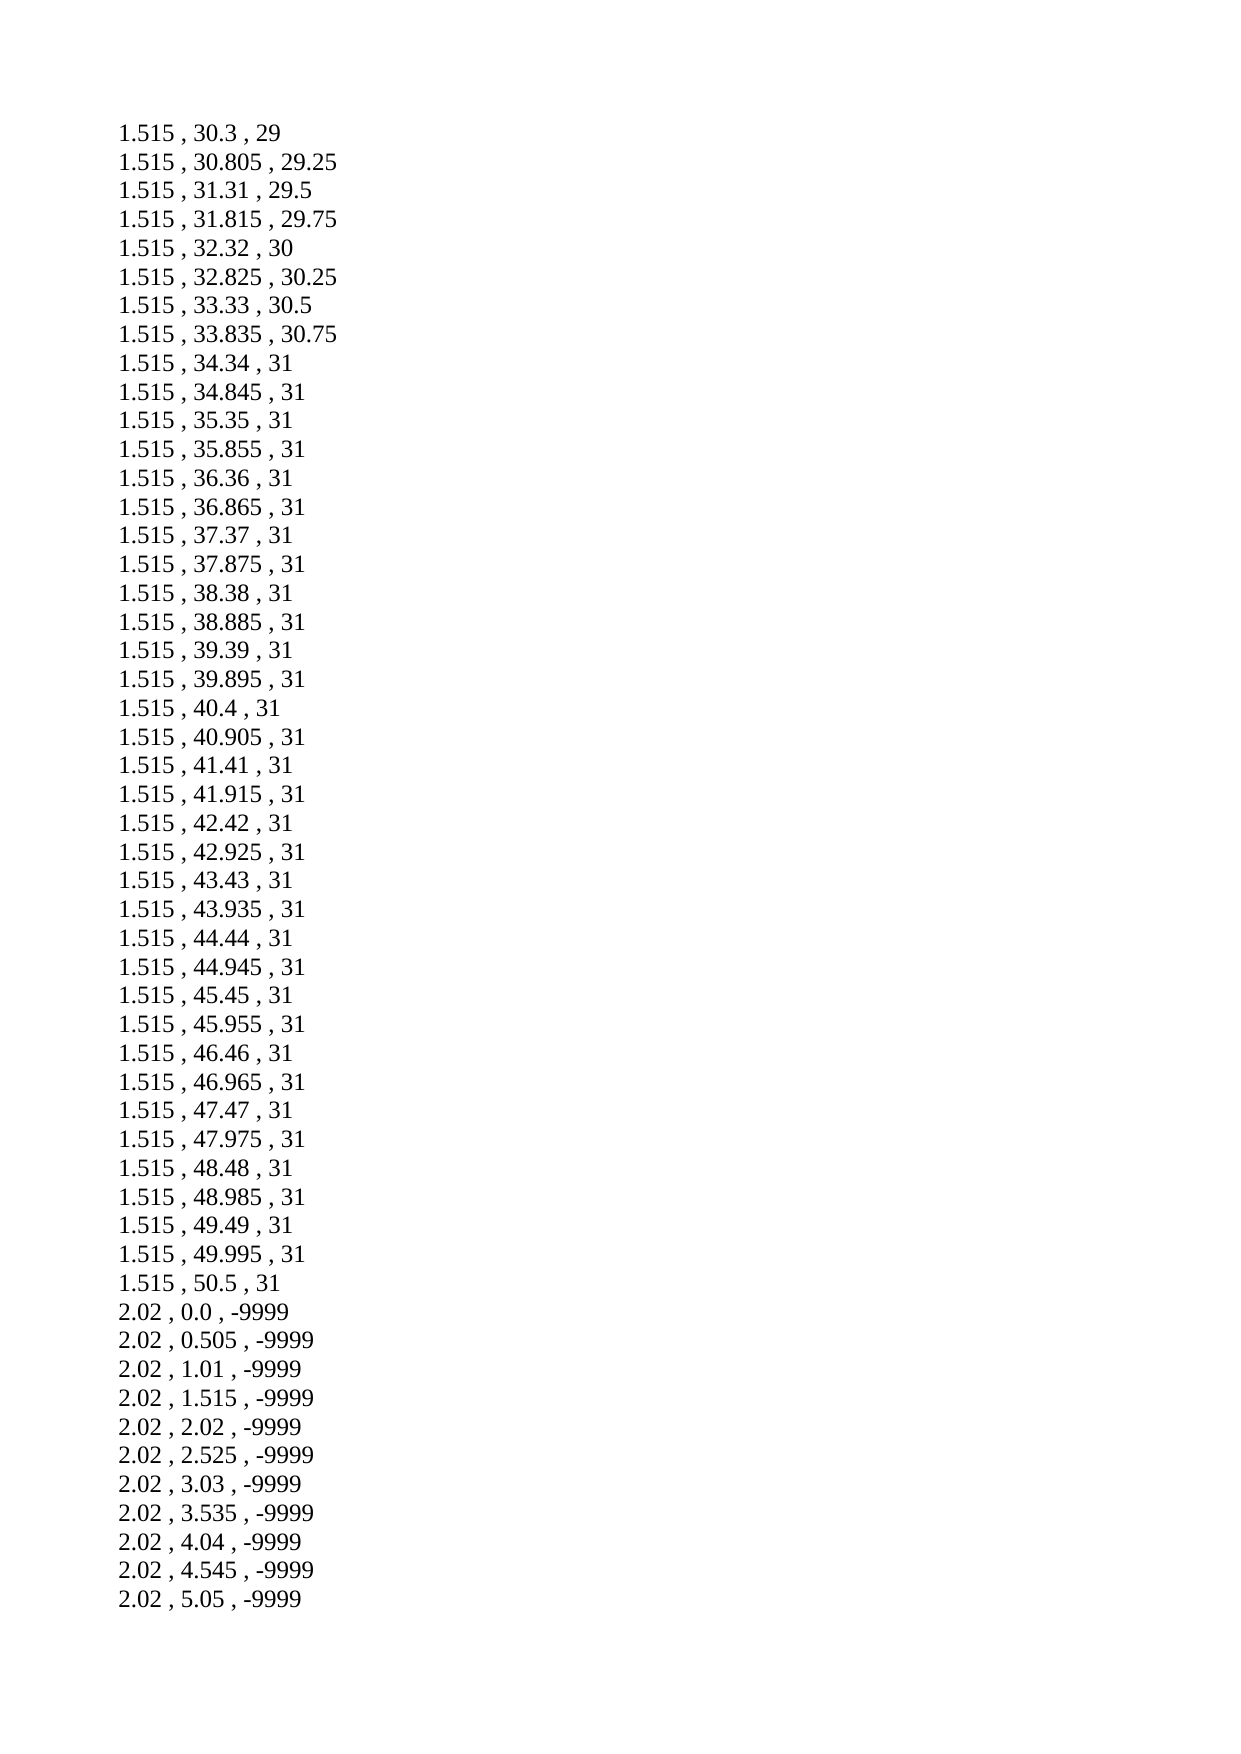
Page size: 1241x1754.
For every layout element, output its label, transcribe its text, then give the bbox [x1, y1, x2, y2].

text 1.515 , 34.34 , 31 [118, 348, 1122, 377]
text 1.515 , 33.33 , 30.5 [118, 291, 1122, 319]
text 1.515 , 35.35 , 31 [118, 406, 1122, 434]
text 1.515 , 30.805 , 29.25 [118, 147, 1122, 176]
text 2.02 , 2.525 , -9999 [118, 1441, 1122, 1469]
text 1.515 , 50.5 , 31 [118, 1268, 1122, 1297]
text 1.515 , 48.985 , 31 [118, 1182, 1122, 1211]
text 1.515 , 32.32 , 30 [118, 233, 1122, 262]
text 1.515 , 42.42 , 31 [118, 808, 1122, 837]
text 1.515 , 41.41 , 31 [118, 751, 1122, 779]
text 1.515 , 41.915 , 31 [118, 779, 1122, 808]
text 1.515 , 39.895 , 31 [118, 664, 1122, 693]
text 1.515 , 37.875 , 31 [118, 549, 1122, 578]
text 1.515 , 36.865 , 31 [118, 492, 1122, 521]
text 2.02 , 0.505 , -9999 [118, 1326, 1122, 1354]
text 1.515 , 38.885 , 31 [118, 607, 1122, 636]
text 1.515 , 37.37 , 31 [118, 521, 1122, 549]
text 1.515 , 49.995 , 31 [118, 1239, 1122, 1268]
text 1.515 , 40.905 , 31 [118, 722, 1122, 751]
text 2.02 , 1.515 , -9999 [118, 1383, 1122, 1412]
text 1.515 , 35.855 , 31 [118, 434, 1122, 463]
text 1.515 , 40.4 , 31 [118, 693, 1122, 722]
text 1.515 , 39.39 , 31 [118, 636, 1122, 664]
text 1.515 , 48.48 , 31 [118, 1153, 1122, 1182]
text 1.515 , 30.3 , 29 [118, 118, 1122, 147]
text 1.515 , 46.46 , 31 [118, 1038, 1122, 1067]
text 1.515 , 42.925 , 31 [118, 837, 1122, 866]
text 2.02 , 2.02 , -9999 [118, 1412, 1122, 1441]
text 1.515 , 45.45 , 31 [118, 981, 1122, 1009]
text 1.515 , 38.38 , 31 [118, 578, 1122, 607]
text 1.515 , 31.31 , 29.5 [118, 176, 1122, 204]
text 2.02 , 3.03 , -9999 [118, 1469, 1122, 1498]
text 1.515 , 47.975 , 31 [118, 1124, 1122, 1153]
text 2.02 , 4.04 , -9999 [118, 1527, 1122, 1556]
text 1.515 , 31.815 , 29.75 [118, 204, 1122, 233]
text 2.02 , 4.545 , -9999 [118, 1556, 1122, 1584]
text 1.515 , 46.965 , 31 [118, 1067, 1122, 1096]
text 2.02 , 0.0 , -9999 [118, 1297, 1122, 1326]
text 1.515 , 32.825 , 30.25 [118, 262, 1122, 291]
text 1.515 , 45.955 , 31 [118, 1009, 1122, 1038]
text 1.515 , 43.43 , 31 [118, 866, 1122, 894]
text 1.515 , 36.36 , 31 [118, 463, 1122, 492]
text 1.515 , 44.44 , 31 [118, 923, 1122, 952]
text 1.515 , 34.845 , 31 [118, 377, 1122, 406]
text 2.02 , 5.05 , -9999 [118, 1584, 1122, 1613]
text 1.515 , 43.935 , 31 [118, 894, 1122, 923]
text 1.515 , 47.47 , 31 [118, 1096, 1122, 1124]
text 1.515 , 33.835 , 30.75 [118, 319, 1122, 348]
text 2.02 , 3.535 , -9999 [118, 1498, 1122, 1527]
text 2.02 , 1.01 , -9999 [118, 1354, 1122, 1383]
text 1.515 , 44.945 , 31 [118, 952, 1122, 981]
text 1.515 , 49.49 , 31 [118, 1211, 1122, 1239]
